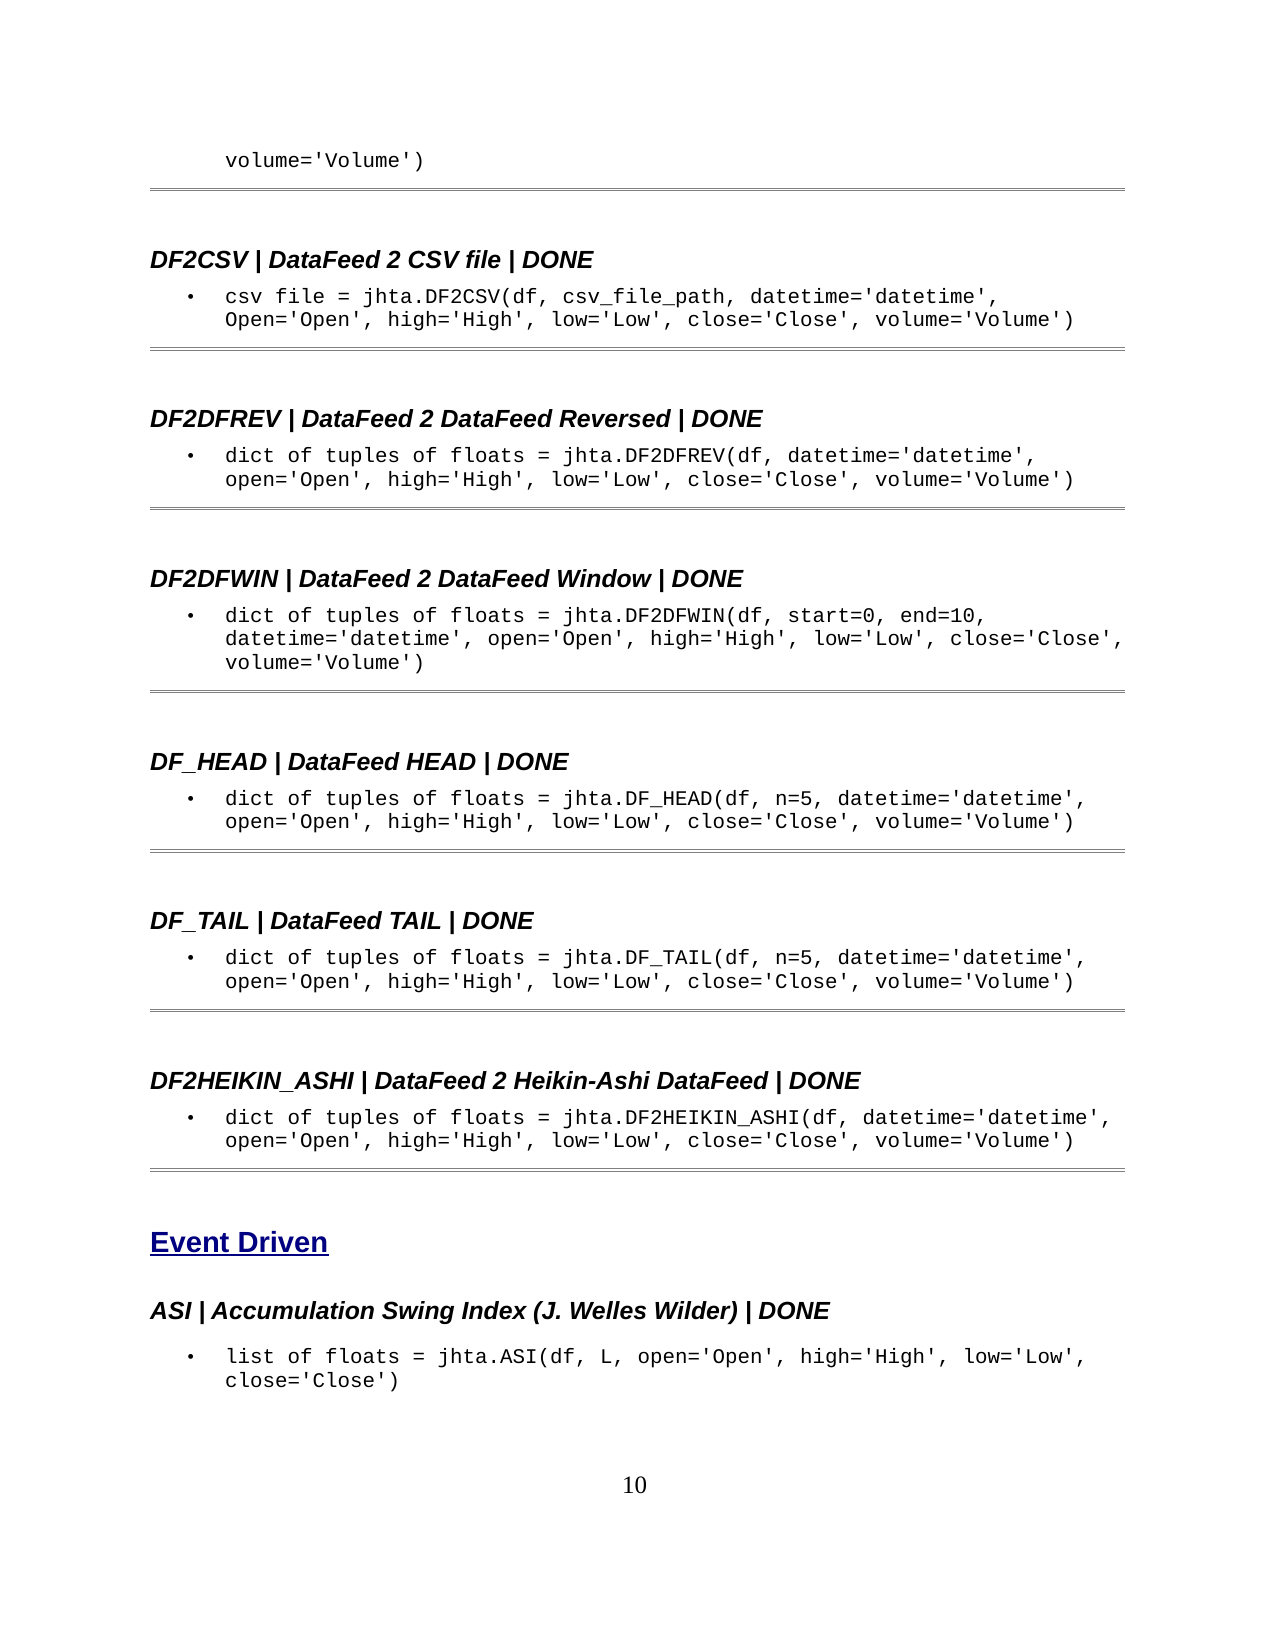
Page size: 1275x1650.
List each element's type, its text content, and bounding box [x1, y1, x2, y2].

subtitle DF_TAIL | DataFeed TAIL | DONE [150, 906, 1125, 935]
list csv file = jhta.DF2CSV(df, csv_file_path, datetime='datetime', Open='Open', high='High', low='Low', close='Close', volume='Volume') [187, 286, 1125, 333]
list volume='Volume') [187, 150, 1125, 174]
list dict of tuples of floats = jhta.DF2DFREV(df, datetime='datetime', open='Open', high='High', low='Low', close='Close', volume='Volume') [187, 445, 1125, 493]
list list of floats = jhta.ASI(df, L, open='Open', high='High', low='Low', close='Close') [187, 1346, 1125, 1394]
subtitle DF_HEAD | DataFeed HEAD | DONE [150, 747, 1125, 775]
subtitle DF2CSV | DataFeed 2 CSV file | DONE [150, 245, 1125, 273]
list dict of tuples of floats = jhta.DF_TAIL(df, n=5, datetime='datetime', open='Open', high='High', low='Low', close='Close', volume='Volume') [187, 947, 1125, 995]
subtitle DF2DFREV | DataFeed 2 DataFeed Reversed | DONE [150, 404, 1125, 433]
list dict of tuples of floats = jhta.DF2DFWIN(df, start=0, end=10, datetime='datetime', open='Open', high='High', low='Low', close='Close', volume='Volume') [187, 605, 1125, 676]
subtitle Event Driven [150, 1225, 1125, 1259]
subtitle DF2HEIKIN_ASHI | DataFeed 2 Heikin-Ashi DataFeed | DONE [150, 1066, 1125, 1094]
list dict of tuples of floats = jhta.DF_HEAD(df, n=5, datetime='datetime', open='Open', high='High', low='Low', close='Close', volume='Volume') [187, 788, 1125, 835]
list dict of tuples of floats = jhta.DF2HEIKIN_ASHI(df, datetime='datetime', open='Open', high='High', low='Low', close='Close', volume='Volume') [187, 1107, 1125, 1154]
subtitle DF2DFWIN | DataFeed 2 DataFeed Window | DONE [150, 564, 1125, 592]
subtitle ASI | Accumulation Swing Index (J. Welles Wilder) | DONE [150, 1296, 1125, 1325]
